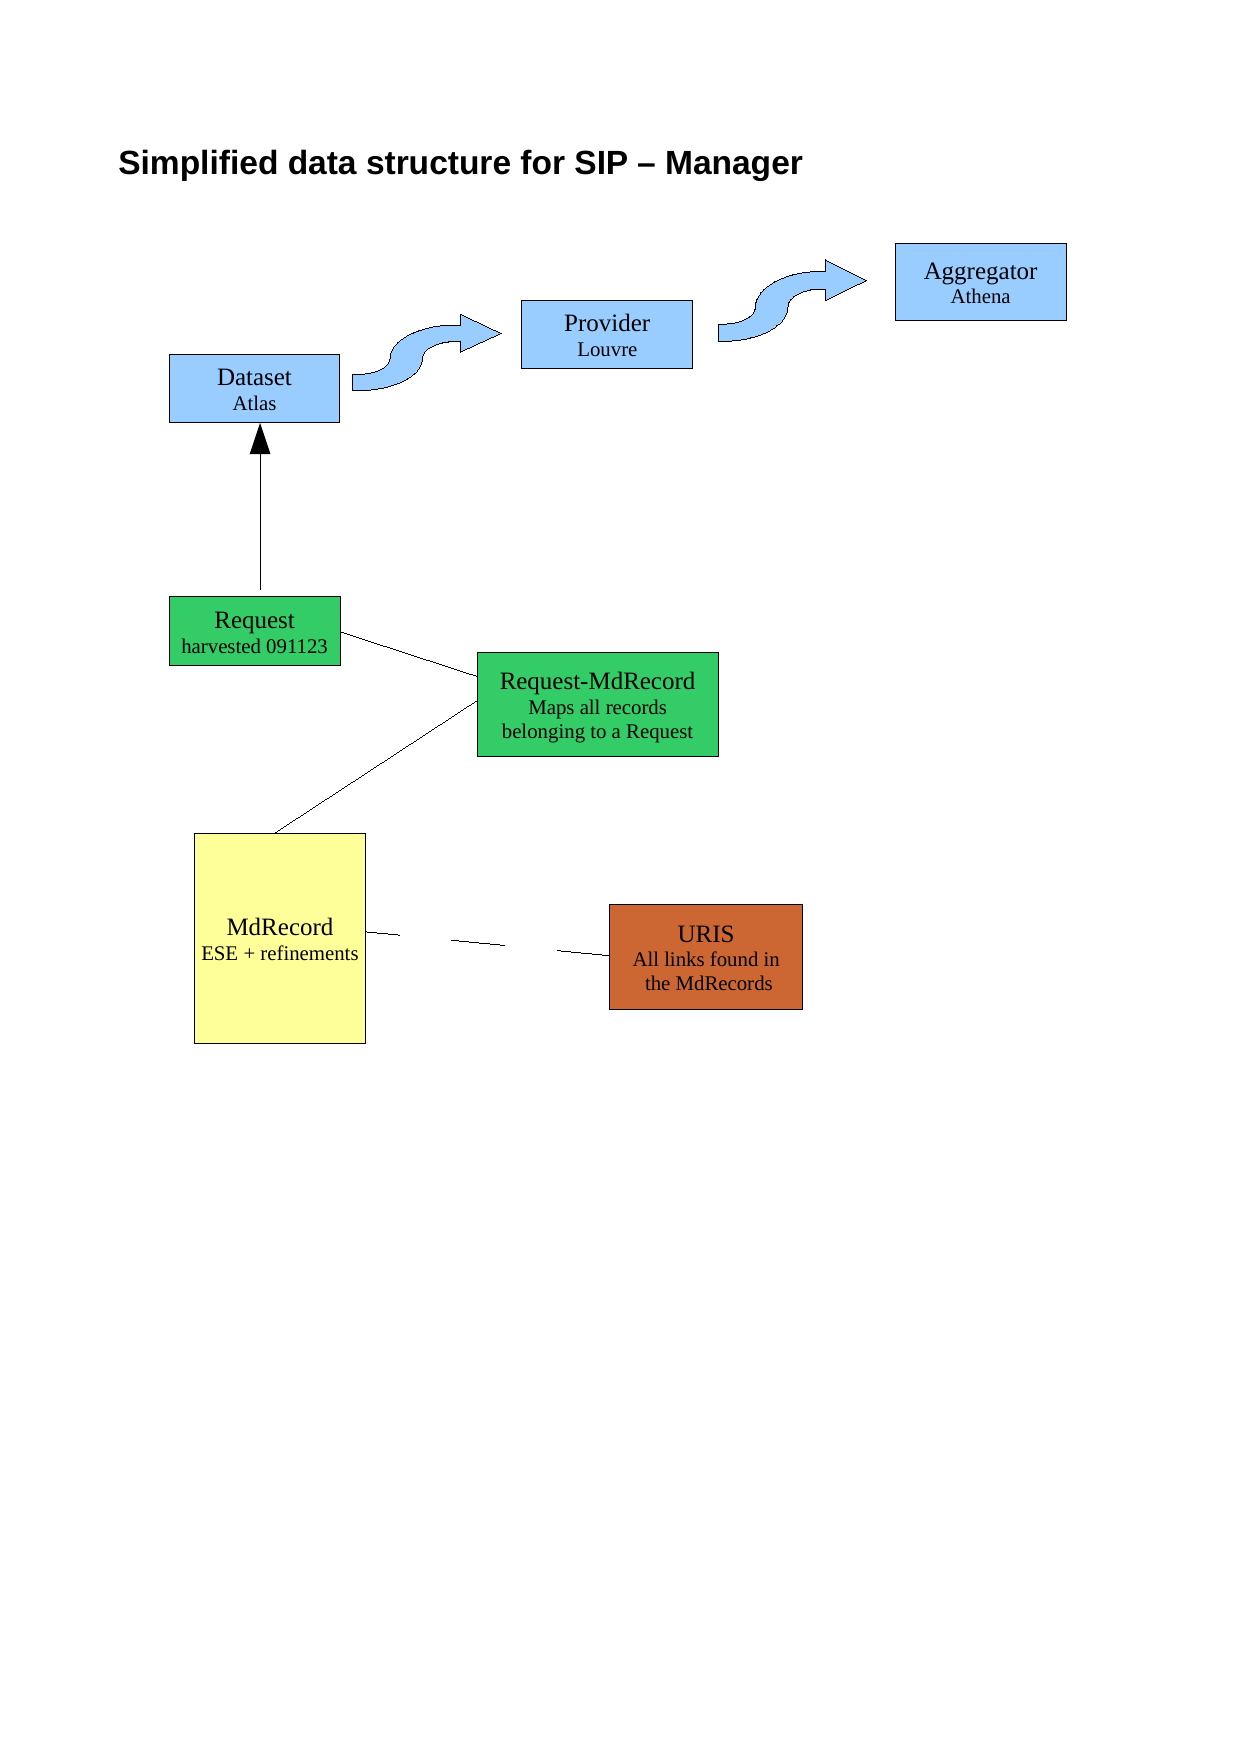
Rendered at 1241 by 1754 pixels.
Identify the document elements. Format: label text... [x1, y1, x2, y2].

subtitle Simplified data structure for SIP – Manager [118, 143, 1122, 182]
